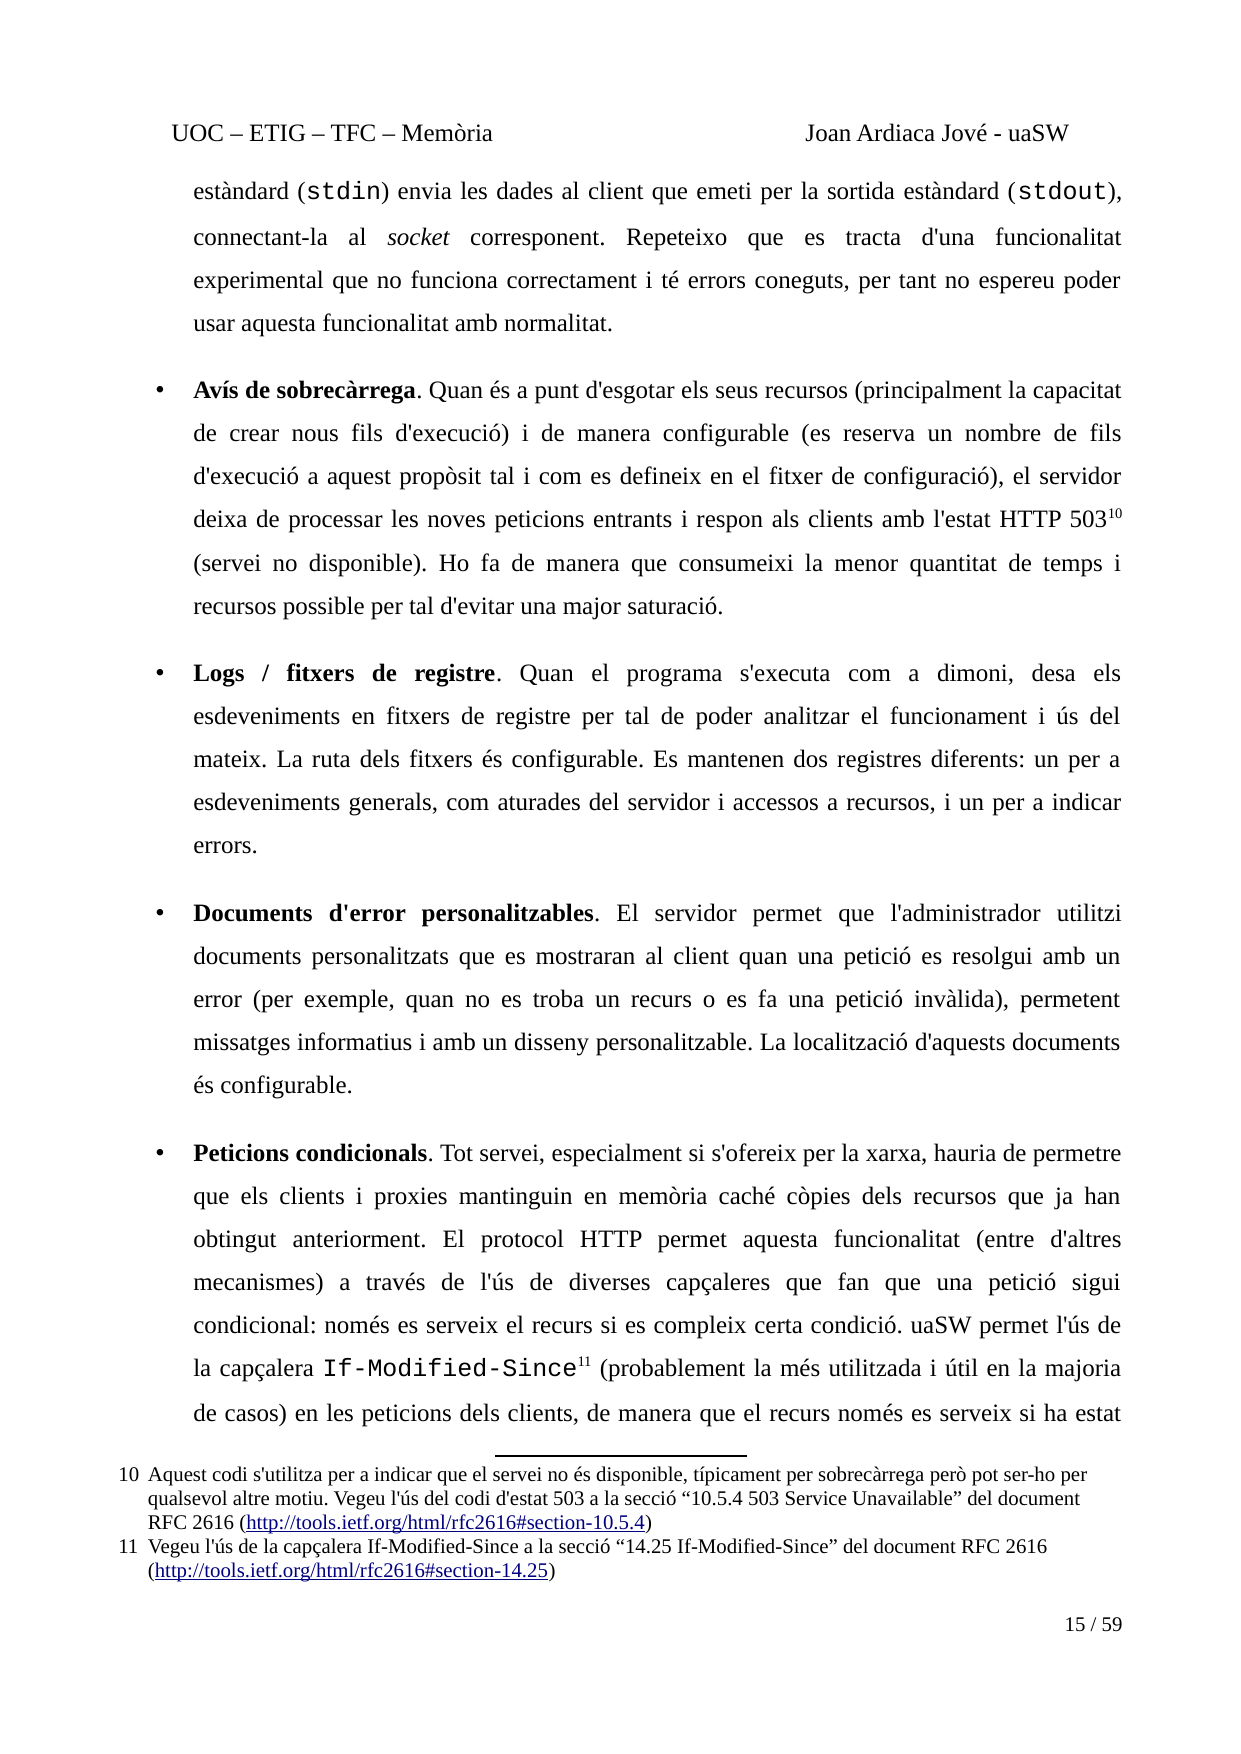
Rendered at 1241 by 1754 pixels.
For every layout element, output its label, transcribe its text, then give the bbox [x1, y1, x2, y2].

list Logs / fitxers de registre. Quan el programa s'executa com a dimoni, desa els esdeveniments en fitxers de registre per tal de poder analitzar el funcionament i ús del mateix. La ruta dels fitxers és configurable. Es mantenen dos registres diferents: un per a esdeveniments generals, com aturades del servidor i accessos a recursos, i un per a indicar errors. [156, 658, 1122, 859]
list Peticions condicionals. Tot servei, especialment si s'ofereix per la xarxa, hauria de permetre que els clients i proxies mantinguin en memòria caché còpies dels recursos que ja han obtingut anteriorment. El protocol HTTP permet aquesta funcionalitat (entre d'altres mecanismes) a través de l'ús de diverses capçaleres que fan que una petició sigui condicional: només es serveix el recurs si es compleix certa condició. uaSW permet l'ús de la capçalera If-Modified-Since (probablement la més utilitzada i útil en la majoria de casos) en les peticions dels clients, de manera que el recurs només es serveix si ha estat [156, 1138, 1122, 1427]
list Documents d'error personalitzables. El servidor permet que l'administrador utilitzi documents personalitzats que es mostraran al client quan una petició es resolgui amb un error (per exemple, quan no es troba un recurs o es fa una petició invàlida), permetent missatges informatius i amb un disseny personalitzable. La localització d'aquests documents és configurable. [156, 898, 1122, 1099]
list Avís de sobrecàrrega. Quan és a punt d'esgotar els seus recursos (principalment la capacitat de crear nous fils d'execució) i de manera configurable (es reserva un nombre de fils d'execució a aquest propòsit tal i com es defineix en el fitxer de configuració), el servidor deixa de processar les noves peticions entrants i respon als clients amb l'estat HTTP 503 (servei no disponible). Ho fa de manera que consumeixi la menor quantitat de temps i recursos possible per tal d'evitar una major saturació. [156, 375, 1122, 619]
list Vegeu l'ús de la capçalera If-Modified-Since a la secció “14.25 If-Modified-Since” del document RFC 2616 (http://tools.ietf.org/html/rfc2616#section-14.25) [118, 1534, 1122, 1582]
list estàndard (stdin) envia les dades al client que emeti per la sortida estàndard (stdout), connectant-la al socket corresponent. Repeteixo que es tracta d'una funcionalitat experimental que no funciona correctament i té errors coneguts, per tant no espereu poder usar aquesta funcionalitat amb normalitat. [156, 176, 1122, 337]
list Aquest codi s'utilitza per a indicar que el servei no és disponible, típicament per sobrecàrrega però pot ser-ho per qualsevol altre motiu. Vegeu l'ús del codi d'estat 503 a la secció “10.5.4 503 Service Unavailable” del document RFC 2616 (http://tools.ietf.org/html/rfc2616#section-10.5.4) [118, 1462, 1122, 1534]
